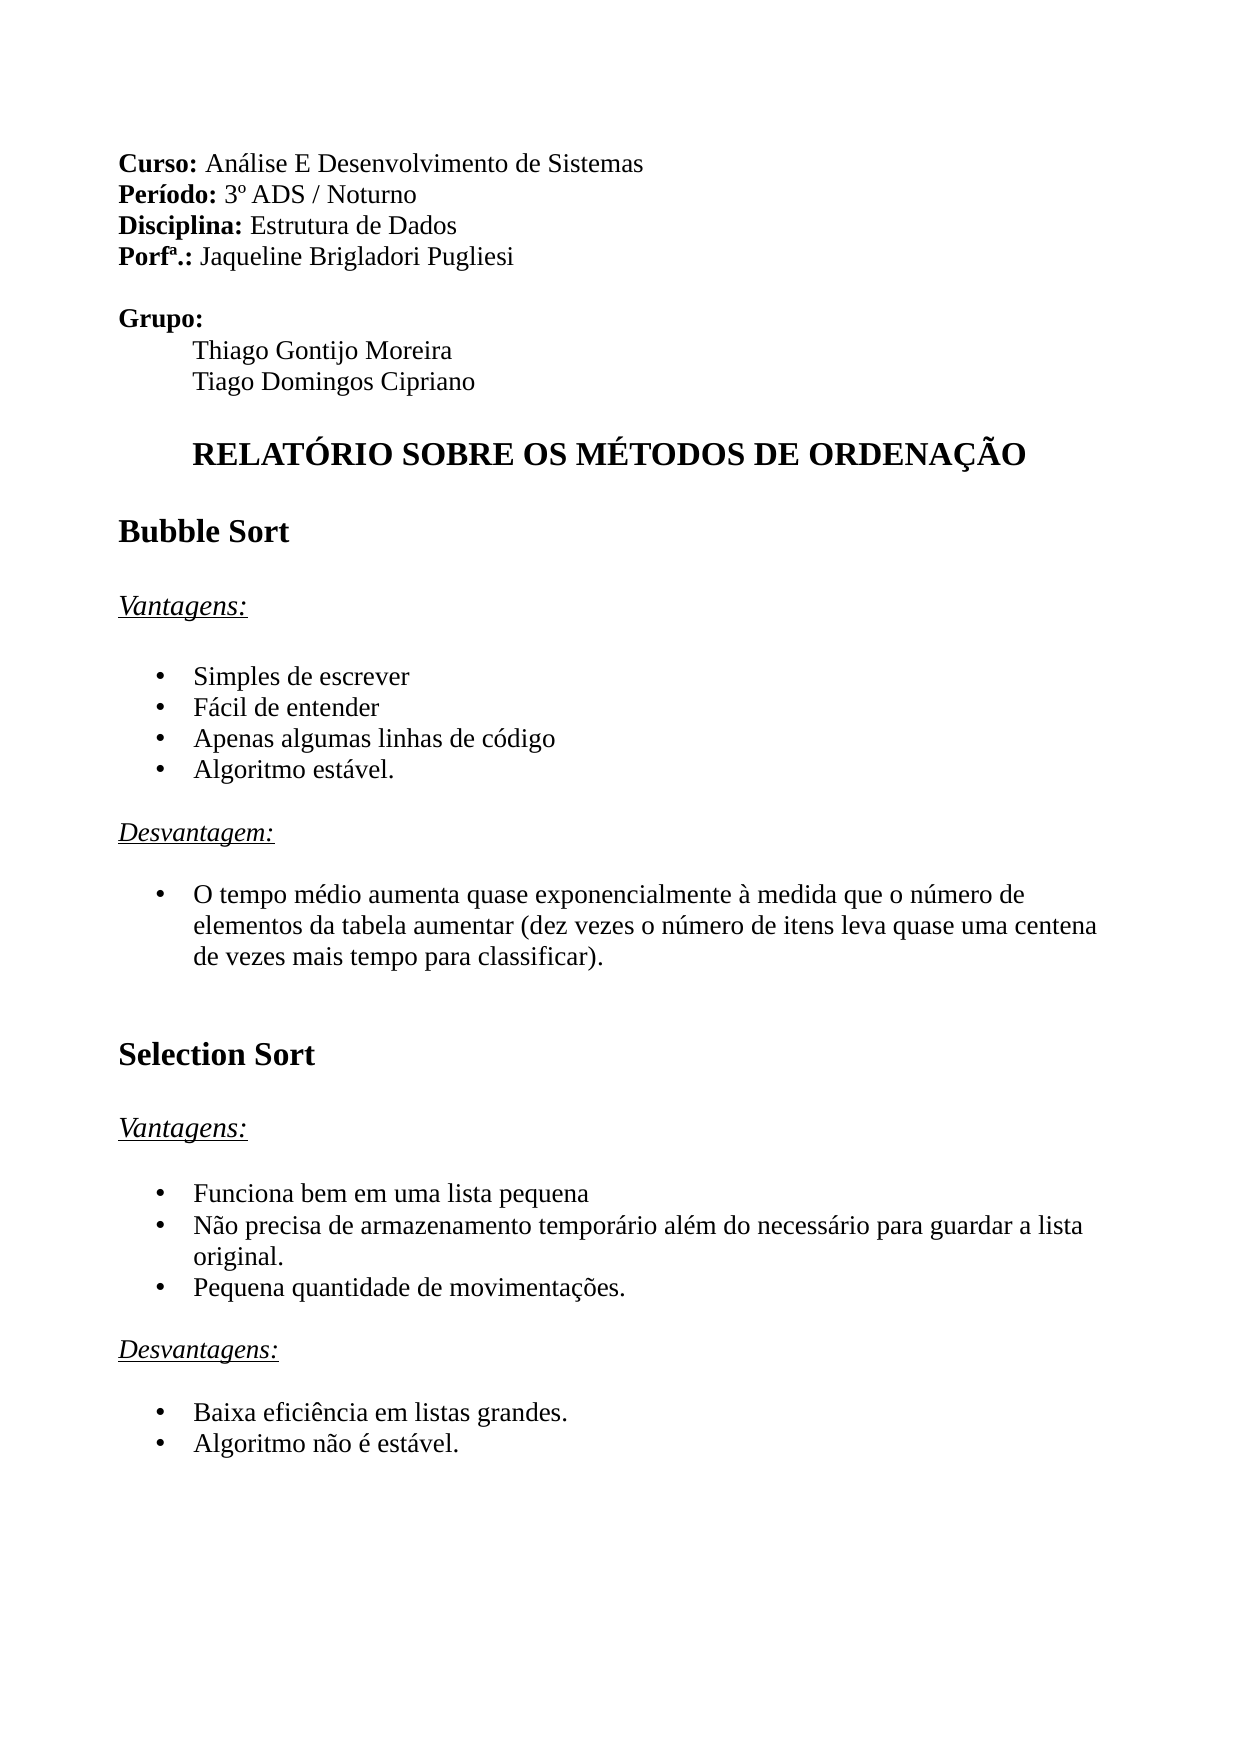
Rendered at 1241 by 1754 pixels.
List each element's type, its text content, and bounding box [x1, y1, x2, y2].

list Algoritmo estável. [156, 753, 1122, 784]
text Porfª.: Jaqueline Brigladori Pugliesi [118, 240, 1122, 271]
text Grupo: [118, 303, 1122, 334]
list Não precisa de armazenamento temporário além do necessário para guardar a lista original. [156, 1209, 1122, 1271]
text Vantagens: [118, 1111, 1122, 1144]
text Bubble Sort [118, 511, 1122, 549]
text Tiago Domingos Cipriano [118, 365, 1122, 396]
list Apenas algumas linhas de código [156, 722, 1122, 753]
text Disciplina: Estrutura de Dados [118, 209, 1122, 240]
text Vantagens: [118, 588, 1122, 621]
text Desvantagem: [118, 816, 1122, 847]
list Funciona bem em uma lista pequena [156, 1178, 1122, 1209]
list Algoritmo não é estável. [156, 1427, 1122, 1458]
text Curso: Análise E Desenvolvimento de Sistemas [118, 147, 1122, 178]
text RELATÓRIO SOBRE OS MÉTODOS DE ORDENAÇÃO [118, 434, 1122, 473]
list Fácil de entender [156, 691, 1122, 722]
text Thiago Gontijo Moreira [118, 334, 1122, 365]
text Desvantagens: [118, 1334, 1122, 1365]
text Selection Sort [118, 1034, 1122, 1072]
list Baixa eficiência em listas grandes. [156, 1396, 1122, 1427]
text Período: 3º ADS / Noturno [118, 178, 1122, 209]
list Pequena quantidade de movimentações. [156, 1271, 1122, 1302]
list O tempo médio aumenta quase exponencialmente à medida que o número de elementos da tabela aumentar (dez vezes o número de itens leva quase uma centena de vezes mais tempo para classificar). [156, 878, 1122, 972]
list Simples de escrever [156, 659, 1122, 691]
